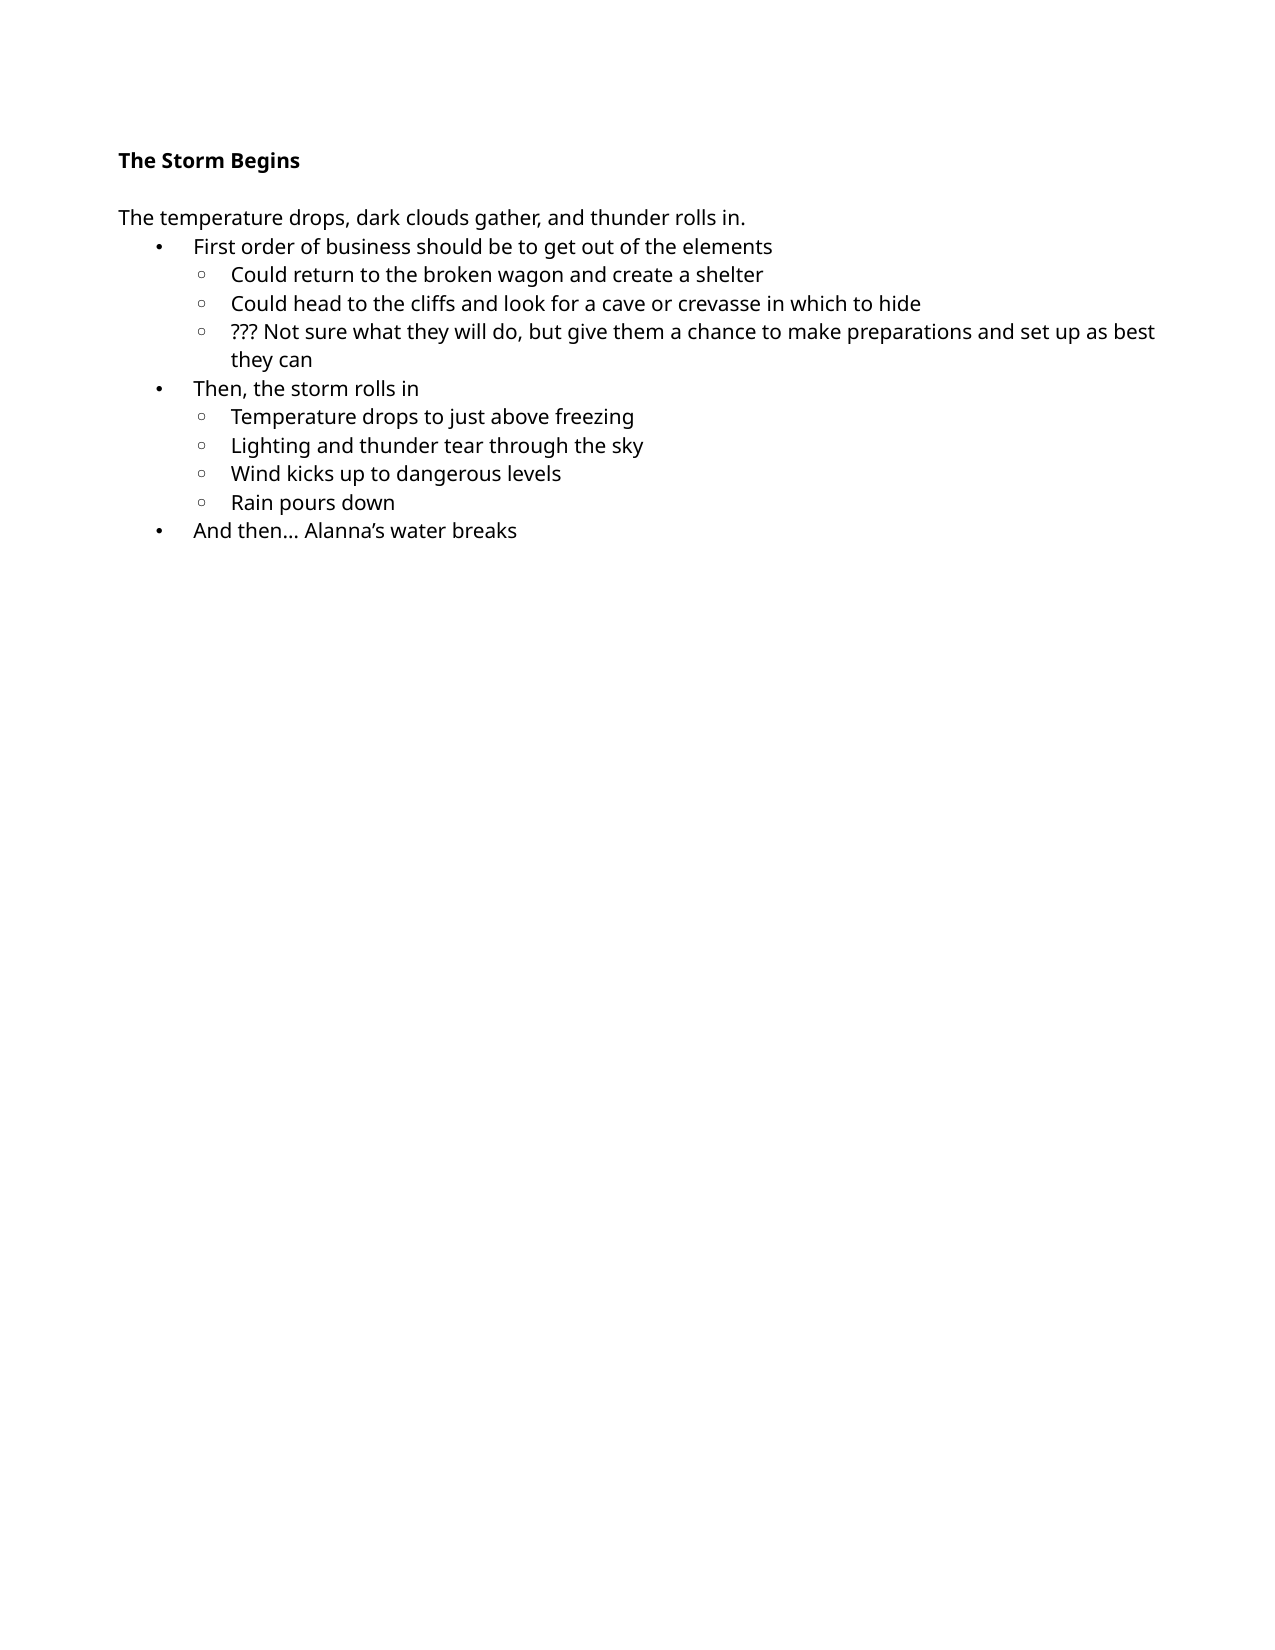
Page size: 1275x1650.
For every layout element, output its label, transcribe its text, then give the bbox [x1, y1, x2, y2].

list Rain pours down [193, 488, 1157, 516]
text The temperature drops, dark clouds gather, and thunder rolls in. [118, 203, 1157, 232]
list Wind kicks up to dangerous levels [193, 459, 1157, 488]
list Then, the storm rolls in [156, 374, 1157, 402]
list Could head to the cliffs and look for a cave or crevasse in which to hide [193, 289, 1157, 317]
list Temperature drops to just above freezing [193, 402, 1157, 431]
list Lighting and thunder tear through the sky [193, 431, 1157, 459]
list First order of business should be to get out of the elements [156, 232, 1157, 260]
list ??? Not sure what they will do, but give them a chance to make preparations and set up as best they can [193, 317, 1157, 374]
text The Storm Begins [118, 147, 1157, 175]
list And then… Alanna’s water breaks [156, 516, 1157, 545]
list Could return to the broken wagon and create a shelter [193, 260, 1157, 289]
